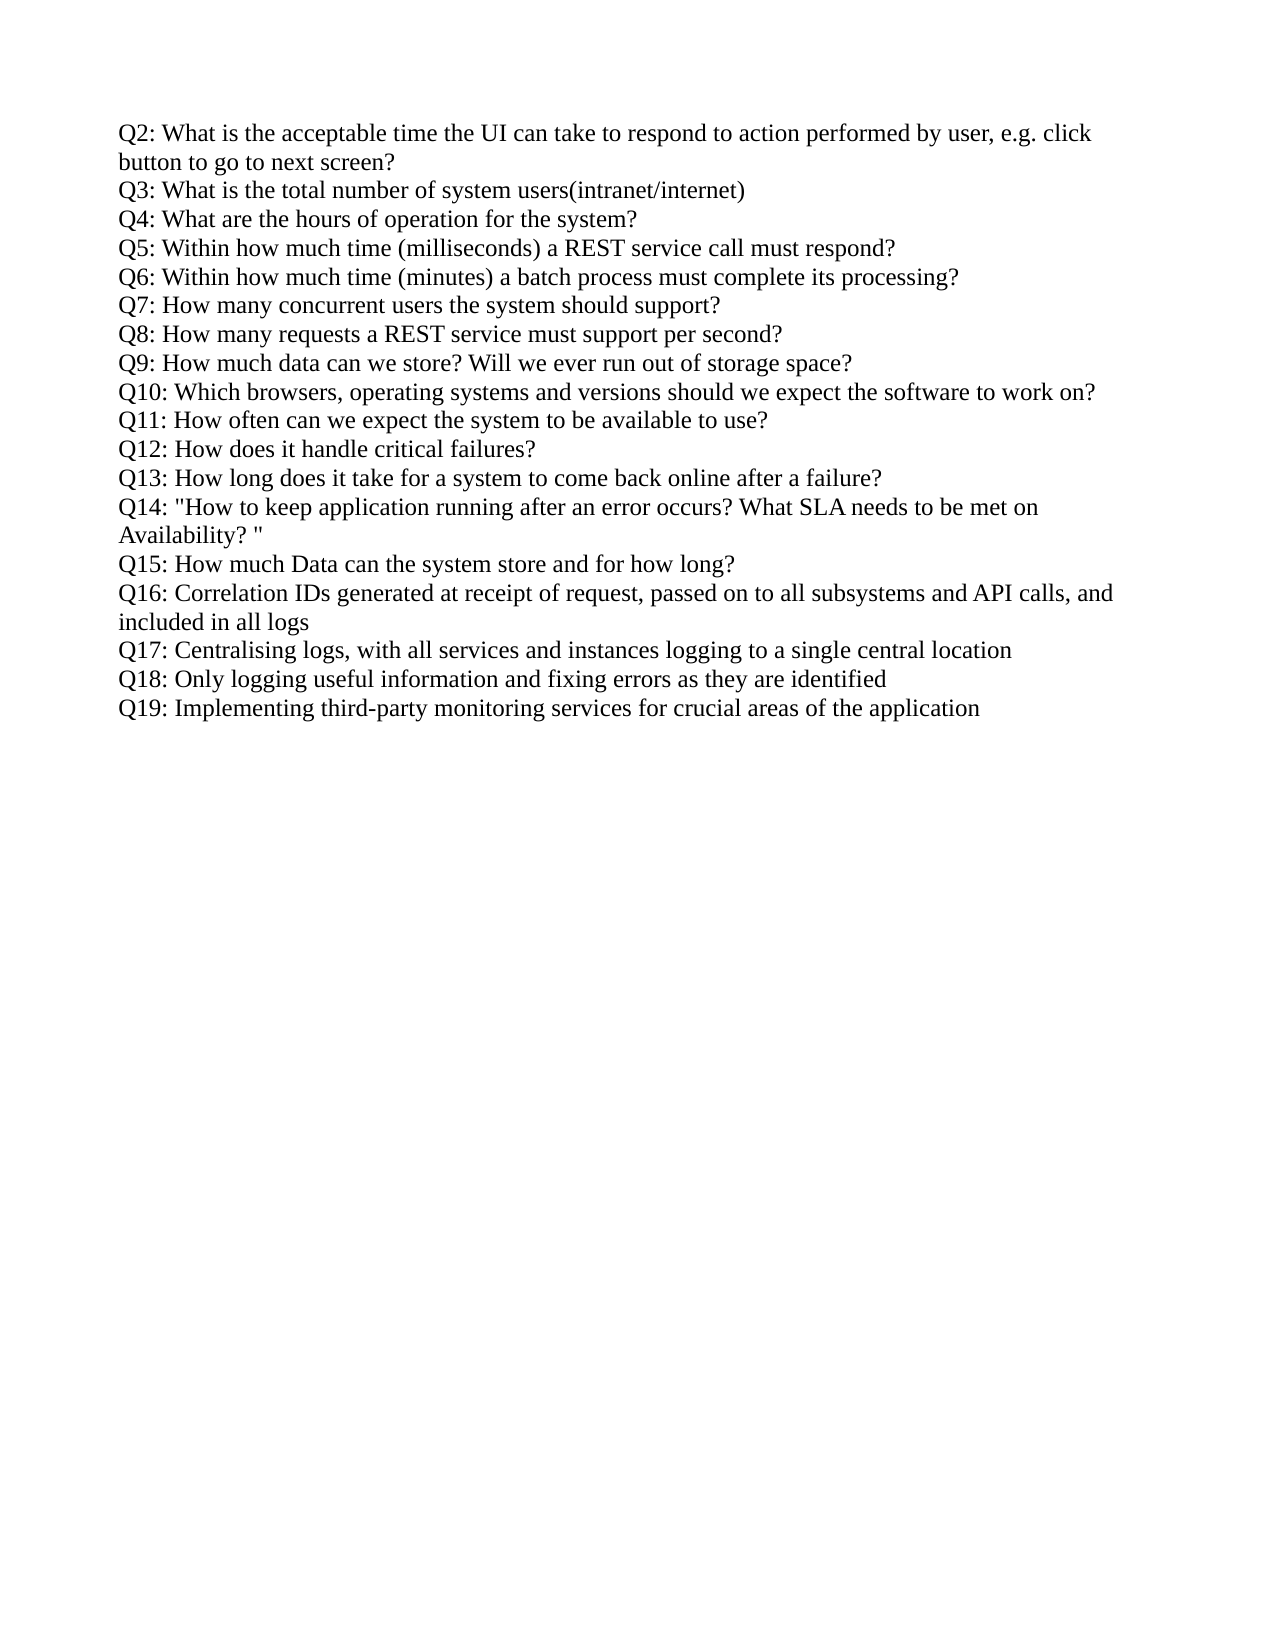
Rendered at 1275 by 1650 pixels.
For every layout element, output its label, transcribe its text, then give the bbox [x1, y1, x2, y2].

text Q5: Within how much time (milliseconds) a REST service call must respond? [118, 233, 1157, 262]
text Q19: Implementing third-party monitoring services for crucial areas of the application [118, 693, 1157, 722]
text Q9: How much data can we store? Will we ever run out of storage space? [118, 348, 1157, 377]
text Q15: How much Data can the system store and for how long? [118, 549, 1157, 578]
text Q11: How often can we expect the system to be available to use? [118, 406, 1157, 434]
text Q18: Only logging useful information and fixing errors as they are identified [118, 664, 1157, 693]
text Q3: What is the total number of system users(intranet/internet) [118, 176, 1157, 204]
text Q4: What are the hours of operation for the system? [118, 204, 1157, 233]
text Q12: How does it handle critical failures? [118, 434, 1157, 463]
text Q16: Correlation IDs generated at receipt of request, passed on to all subsystems and API calls, and included in all logs [118, 578, 1157, 636]
text Q2: What is the acceptable time the UI can take to respond to action performed by user, e.g. click button to go to next screen? [118, 118, 1157, 176]
text Q10: Which browsers, operating systems and versions should we expect the software to work on? [118, 377, 1157, 406]
text Q13: How long does it take for a system to come back online after a failure? [118, 463, 1157, 492]
text Q14: "How to keep application running after an error occurs? What SLA needs to be met on Availability? " [118, 492, 1157, 549]
text Q8: How many requests a REST service must support per second? [118, 319, 1157, 348]
text Q17: Centralising logs, with all services and instances logging to a single central location [118, 636, 1157, 664]
text Q7: How many concurrent users the system should support? [118, 291, 1157, 319]
text Q6: Within how much time (minutes) a batch process must complete its processing? [118, 262, 1157, 291]
